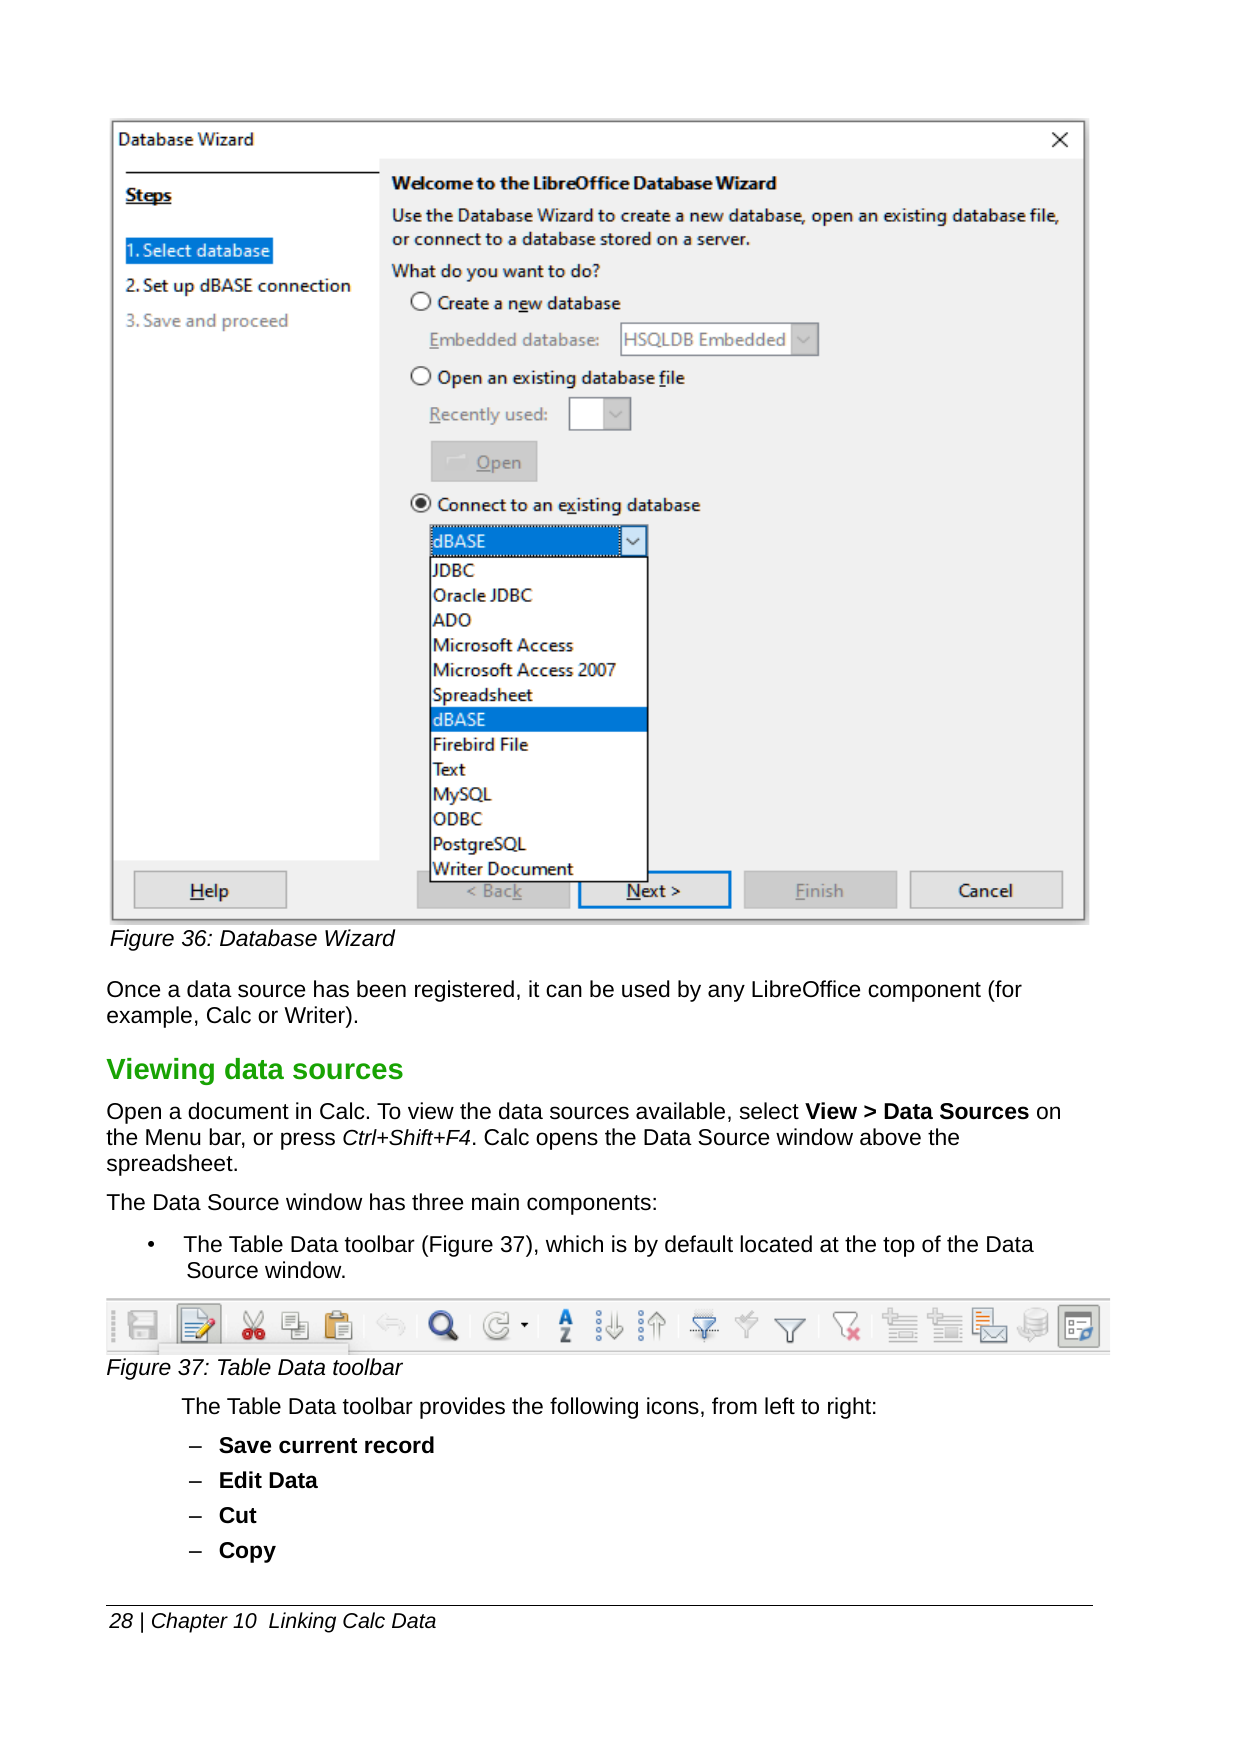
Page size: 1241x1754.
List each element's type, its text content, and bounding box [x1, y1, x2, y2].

list Copy [189, 1537, 1093, 1563]
text The Data Source window has three main components: [106, 1189, 1093, 1216]
list Edit Data [189, 1467, 1093, 1493]
picture [109, 118, 1090, 925]
text Open a document in Calc. To view the data sources available, select View > Data Sources on the Menu bar, or press Ctrl+Shift+F4. Calc opens the Data Source window above the spreadsheet. [106, 1098, 1093, 1177]
picture [106, 1298, 1111, 1355]
text Figure 37: Table Data toolbar [106, 1355, 1110, 1381]
text Figure 36: Database Wizard [109, 925, 1089, 951]
text The Table Data toolbar provides the following icons, from left to right: [181, 1393, 1093, 1419]
list Save current record [189, 1432, 1093, 1458]
text Once a data source has been registered, it can be used by any LibreOffice component (for example, Calc or Writer). [106, 976, 1093, 1029]
list The Table Data toolbar (Figure 37), which is by default located at the top of the Data Source window. [144, 1228, 1093, 1287]
list Cut [189, 1502, 1093, 1528]
subtitle Viewing data sources [106, 1052, 1093, 1086]
